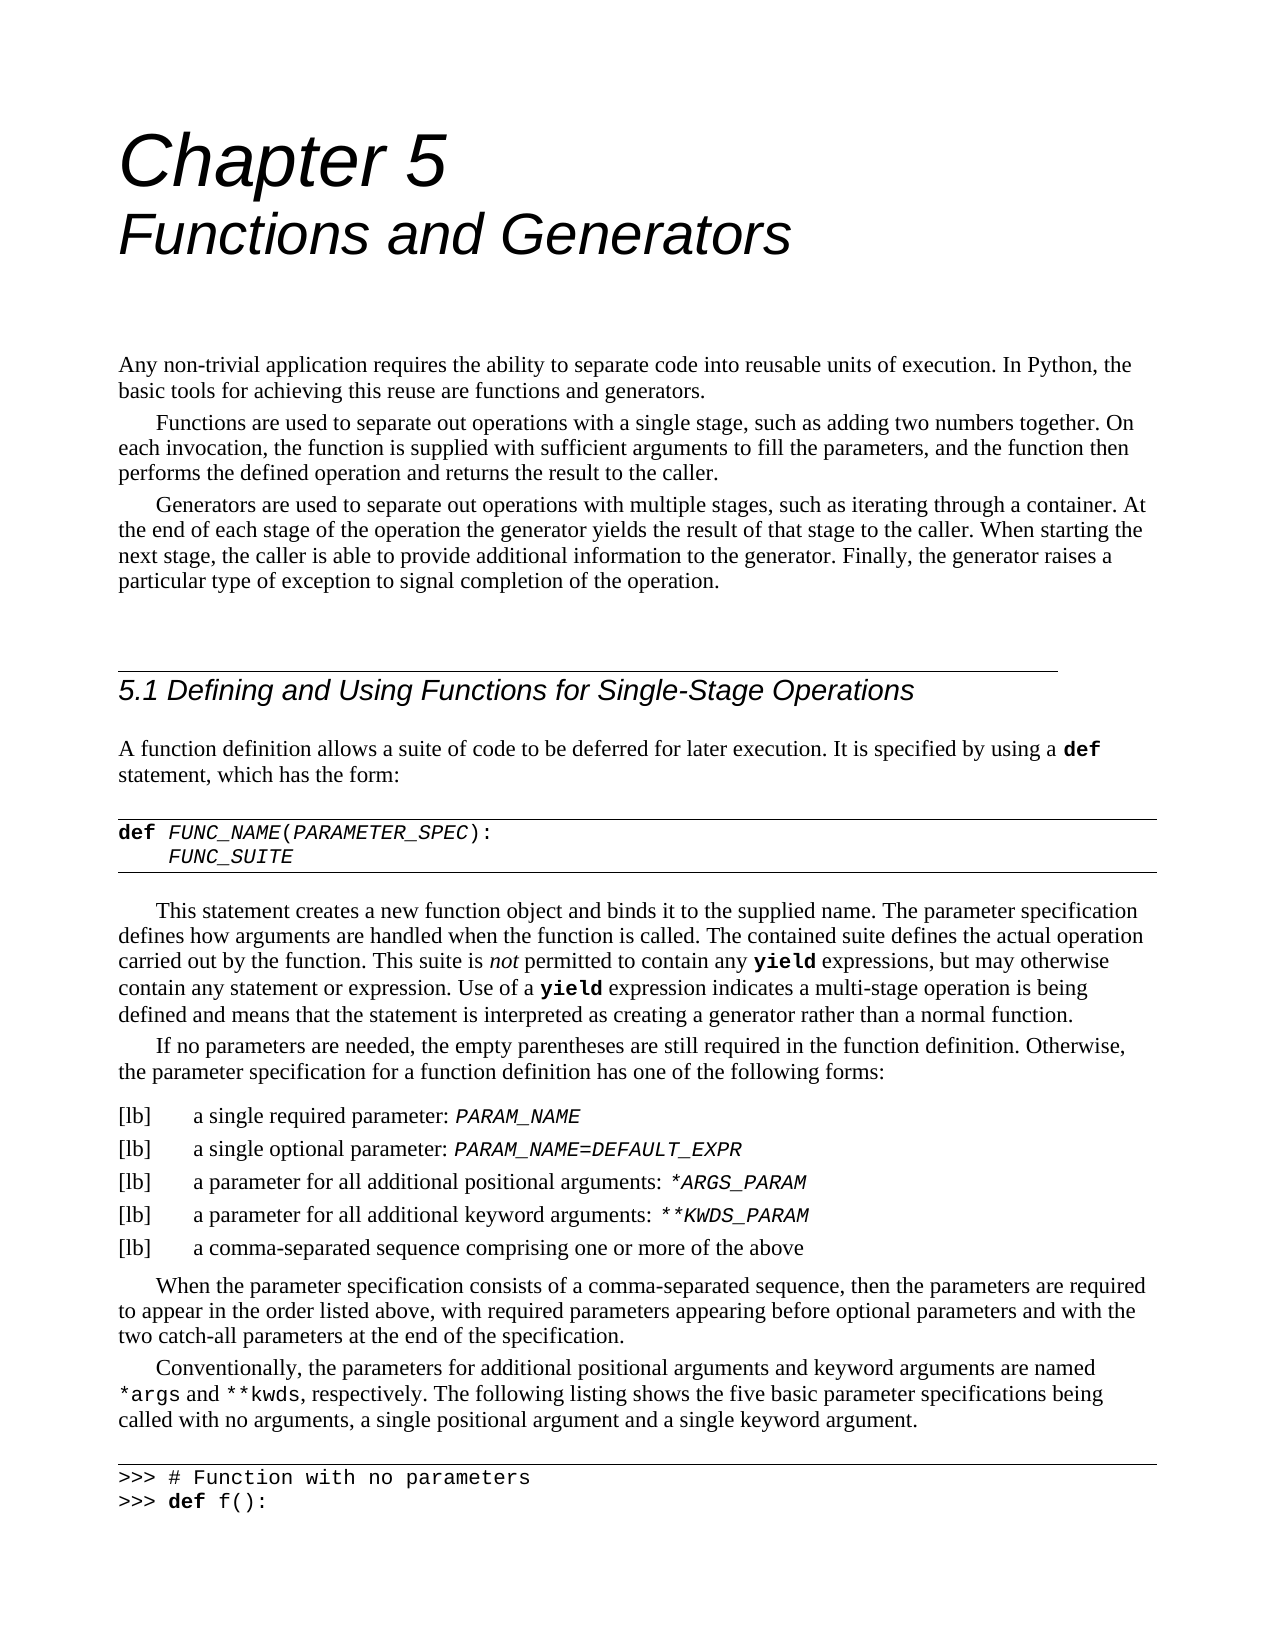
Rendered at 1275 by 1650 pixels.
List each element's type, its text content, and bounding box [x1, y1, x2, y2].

text Conventionally, the parameters for additional positional arguments and keyword arguments are named *args and **kwds, respectively. The following listing shows the five basic parameter specifications being called with no arguments, a single positional argument and a single keyword argument. [118, 1355, 1157, 1433]
text Generators are used to separate out operations with multiple stages, such as iterating through a container. At the end of each stage of the operation the generator yields the result of that stage to the caller. When starting the next stage, the caller is able to provide additional information to the generator. Finally, the generator raises a particular type of exception to signal completion of the operation. [118, 492, 1157, 594]
text When the parameter specification consists of a comma-separated sequence, then the parameters are required to appear in the order listed above, with required parameters appearing before optional parameters and with the two catch-all parameters at the end of the specification. [118, 1273, 1157, 1349]
text This statement creates a new function object and binds it to the supplied name. The parameter specification defines how arguments are handled when the function is called. The contained suite defines the actual operation carried out by the function. This suite is not permitted to contain any yield expressions, but may otherwise contain any statement or expression. Use of a yield expression indicates a multi-stage operation is being defined and means that the statement is interpreted as creating a generator rather than a normal function. [118, 898, 1157, 1027]
text def FUNC_NAME(PARAMETER_SPEC): [118, 820, 1157, 846]
text [lb] a parameter for all additional positional arguments: *ARGS_PARAM [118, 1169, 1082, 1196]
text [lb] a parameter for all additional keyword arguments: **KWDS_PARAM [118, 1202, 1082, 1228]
text [lb] a single optional parameter: PARAM_NAME=DEFAULT_EXPR [118, 1136, 1082, 1163]
subtitle Chapter 5 [118, 118, 932, 202]
text [lb] a single required parameter: PARAM_NAME [118, 1103, 1082, 1130]
text >>> def f(): [118, 1491, 1157, 1514]
text Any non-trivial application requires the ability to separate code into reusable units of execution. In Python, the basic tools for achieving this reuse are functions and generators. [118, 352, 1157, 403]
text Functions and Generators [118, 202, 1082, 267]
text Functions are used to separate out operations with a single stage, such as adding two numbers together. On each invocation, the function is supplied with sufficient arguments to fill the parameters, and the function then performs the defined operation and returns the result to the caller. [118, 409, 1157, 486]
text [lb] a comma-separated sequence comprising one or more of the above [118, 1235, 1082, 1260]
text A function definition allows a suite of code to be deferred for later execution. It is specified by using a def statement, which has the form: [118, 736, 1157, 788]
subtitle 5.1 Defining and Using Functions for Single-Stage Operations [118, 672, 1058, 707]
text If no parameters are needed, the empty parentheses are still required in the function definition. Otherwise, the parameter specification for a function definition has one of the following forms: [118, 1033, 1157, 1084]
text FUNC_SUITE [118, 846, 1157, 872]
text >>> # Function with no parameters [118, 1465, 1157, 1491]
